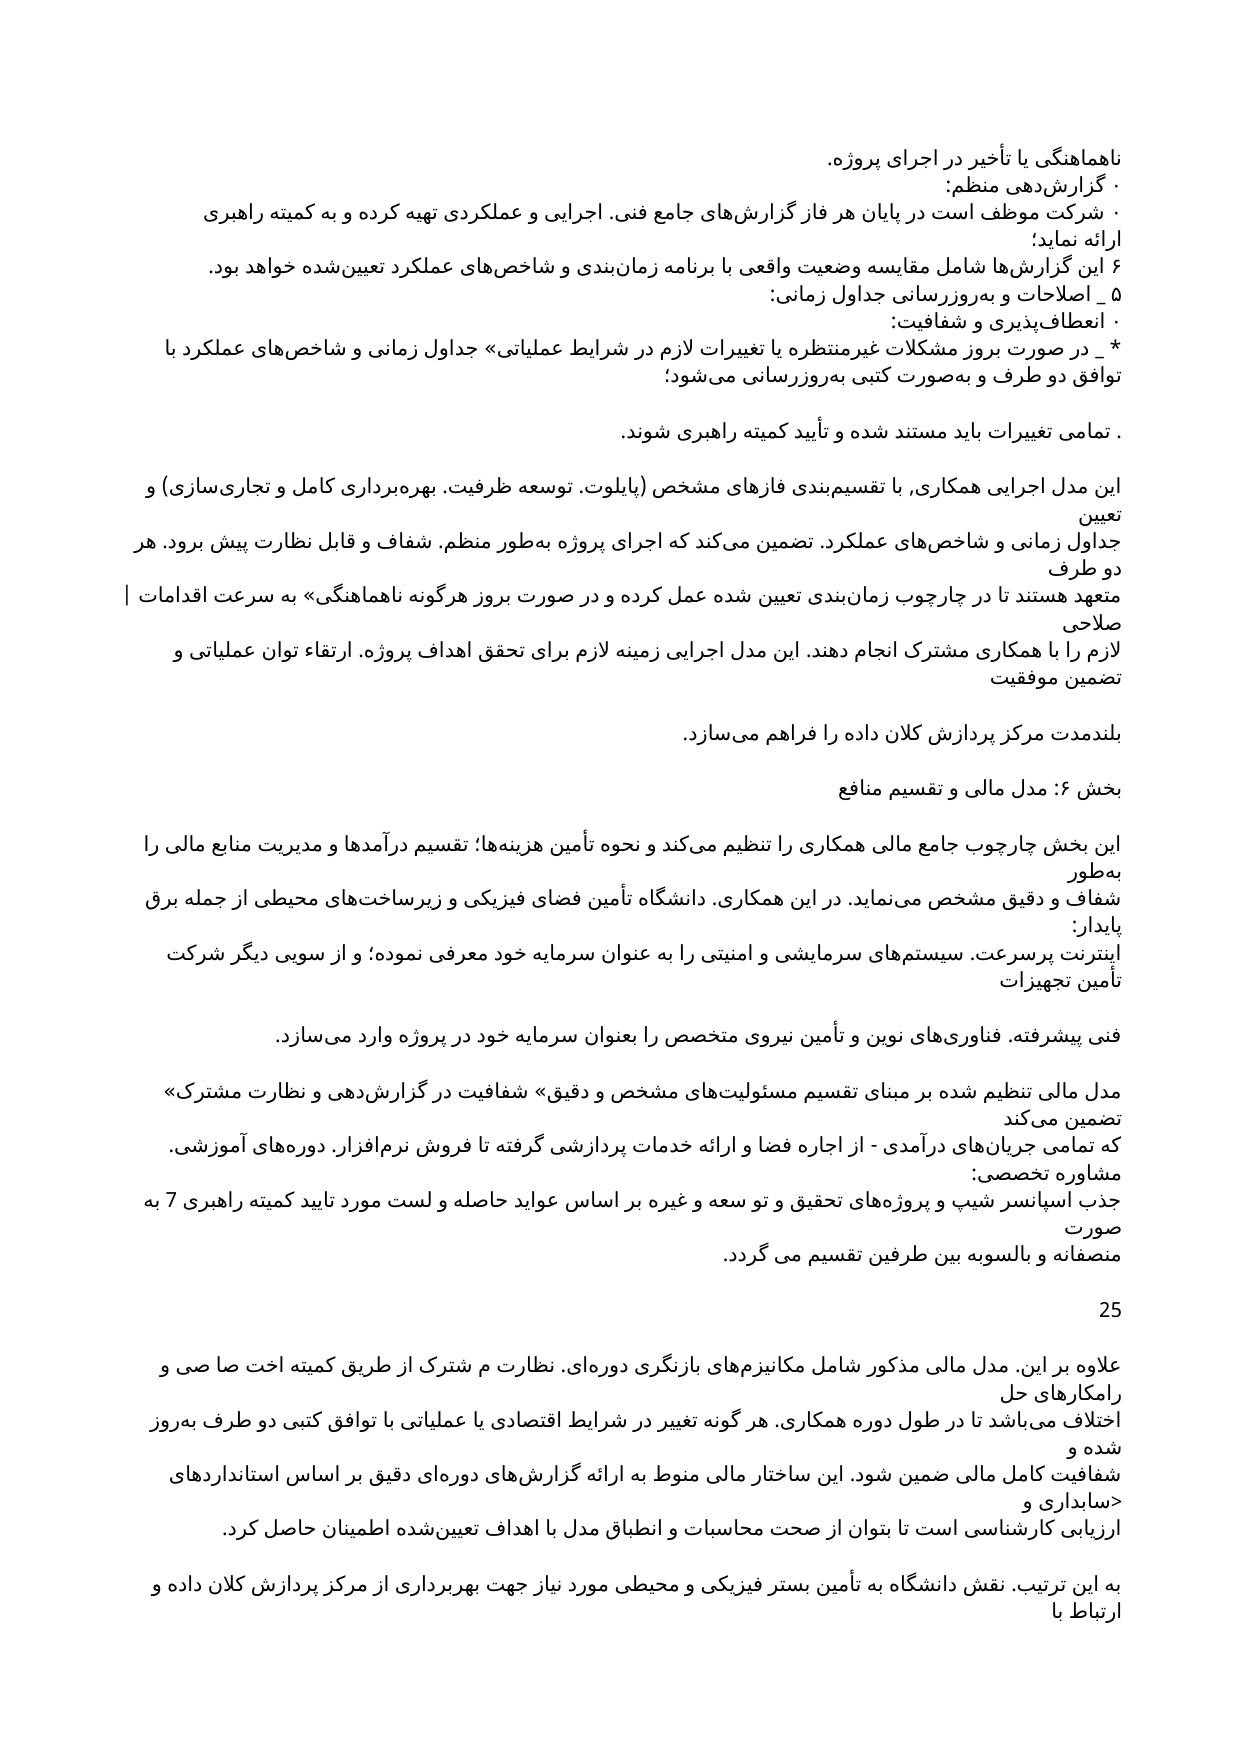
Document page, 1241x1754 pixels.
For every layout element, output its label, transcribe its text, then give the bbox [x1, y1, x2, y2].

text فنی پیشرفته. فناوری‌های نوین و تأمین نیروی متخصص را بعنوان سرمایه خود در پروژه وارد می‌سازد. [118, 1024, 1122, 1051]
text به این ترتیب. نقش دانشگاه به تأمین بستر فیزیکی و محیطی مورد نیاز جهت بهر‌برداری از مرکز پردازش کلان داده و ارتباط با [118, 1573, 1122, 1627]
text بخش ۶: مدل مالی و تقسیم منافع [118, 777, 1122, 804]
text که تمامی جریان‌های درآمدی - از اجاره فضا و ارائه خدمات پردازشی گرفته تا فروش نرم‌افزار. دوره‌های آموزشی. مشاوره تخصصی: [118, 1134, 1122, 1188]
text ناهماهنگی يا تأخیر در اجرای پروژه. [118, 147, 1122, 174]
text توافق دو طرف و به‌صورت کتبی به‌روزرسانی می‌شود؛ [118, 364, 1122, 391]
text شفاف و دقیق مشخص می‌نماید. در این همکاری. دانشگاه تأمین فضای فیزیکی و زیرساخت‌های محیطی از جمله برق پایدار: [118, 887, 1122, 941]
text بلندمدت مرکز پردازش کلان داده را فراهم می‌سازد. [118, 721, 1122, 748]
text جداول زمانی و شاخص‌های عملکرد. تضمین می‌کند که اجرای پروژه به‌طور منظم. شفاف و قابل نظارت پیش برود. هر دو طرف [118, 530, 1122, 584]
text 25 [118, 1298, 1122, 1326]
text ارزیابی کارشناسی است تا بتوان از صحت محاسبات و انطباق مدل با اهداف تعیین‌شده اطمینان حاصل کرد. [118, 1517, 1122, 1544]
text ۶ این گزارش‌ها شامل مقایسه وضعیت واقعی با برنامه زمان‌بندی و شاخص‌های عملکرد تعیین‌شده خواهد بود. [118, 255, 1122, 282]
text ۰ شرکت موظف است در پایان هر فاز گزارش‌های جامع فنی. اجرایی و عملکردی تهیه کرده و به کمیته راهبری [118, 201, 1122, 228]
text ۰ گزارش‌دهی منظم: [118, 174, 1122, 201]
text علاوه بر این. مدل مالی مذکور شامل مکانیزم‌های بازنگری دوره‌ای. نظارت م شترک از طریق کمیته اخت صا صی و رامکارهای حل [118, 1354, 1122, 1408]
text منصفانه و بالسوبه بین طرفین تقسیم می گردد. [118, 1243, 1122, 1270]
text ۰ انعطاف‌پذیری و شفافیت: [118, 310, 1122, 337]
text جذب اسپانسر شیپ و پروژه‌های تحقیق و تو سعه و غیره بر اساس عواید حاصله و لست مورد تایید کمیته راهبری 7 به صورت [118, 1188, 1122, 1243]
text اینترنت پرسرعت. سیستم‌های سرمایشی و امنیتی را به عنوان سرمایه خود معرفی نموده؛ و از سویی دیگر شرکت تأمین تجهیزات [118, 941, 1122, 996]
text شفافیت کامل مالی ضمین شود. این ساختار مالی منوط به ارائه گزارش‌های دوره‌ای دقیق بر اساس استانداردهای <سابداری و [118, 1463, 1122, 1517]
text لازم را با همکاری مشترک انجام دهند. این مدل اجرایی زمینه لازم برای تحقق اهداف پروژه. ارتقاء توان عملیاتی و تضمین موفقیت [118, 638, 1122, 693]
text * _ در صورت بروز مشکلات غیرمنتظره یا تغییرات لازم در شرایط عملیاتی» جداول زمانی و شاخص‌های عملکرد با [118, 337, 1122, 364]
text این مدل اجرایی همکاری, با تقسیم‌بندی فازهای مشخص (پایلوت. توسعه ظرفیت. بهره‌برداری کامل و تجاری‌سازی) و تعیین [118, 475, 1122, 530]
text ارائه نماید؛ [118, 228, 1122, 255]
text . تمامی تغییرات باید مستند شده و تأیید کمیته راهبری شوند. [118, 420, 1122, 447]
text این بخش چارچوب جامع مالی همکاری را تنظیم می‌کند و نحوه تأمین هزینه‌ها؛ تقسیم درآمدها و مدیریت منابع مالی را به‌طور [118, 832, 1122, 887]
text اختلاف می‌باشد تا در طول دوره همکاری. هر گونه تغییر در شرایط اقتصادی يا عملیاتی با توافق کتبی دو طرف به‌روز شده و [118, 1408, 1122, 1463]
text مدل مالی تنظیم شده بر مبنای تقسیم مسئولیت‌های مشخص و دقیق» شفافیت در گزارش‌دهی و نظارت مشترک» تضمین می‌کند [118, 1080, 1122, 1134]
text متعهد هستند تا در چارچوب زمان‌بندی تعیین شده عمل کرده و در صورت بروز هرگونه ناهماهنگی» به سرعت اقدامات | صلاحی [118, 584, 1122, 638]
text ۵ _ اصلاحات و به‌روزرسانی جداول زمانی: [118, 282, 1122, 310]
